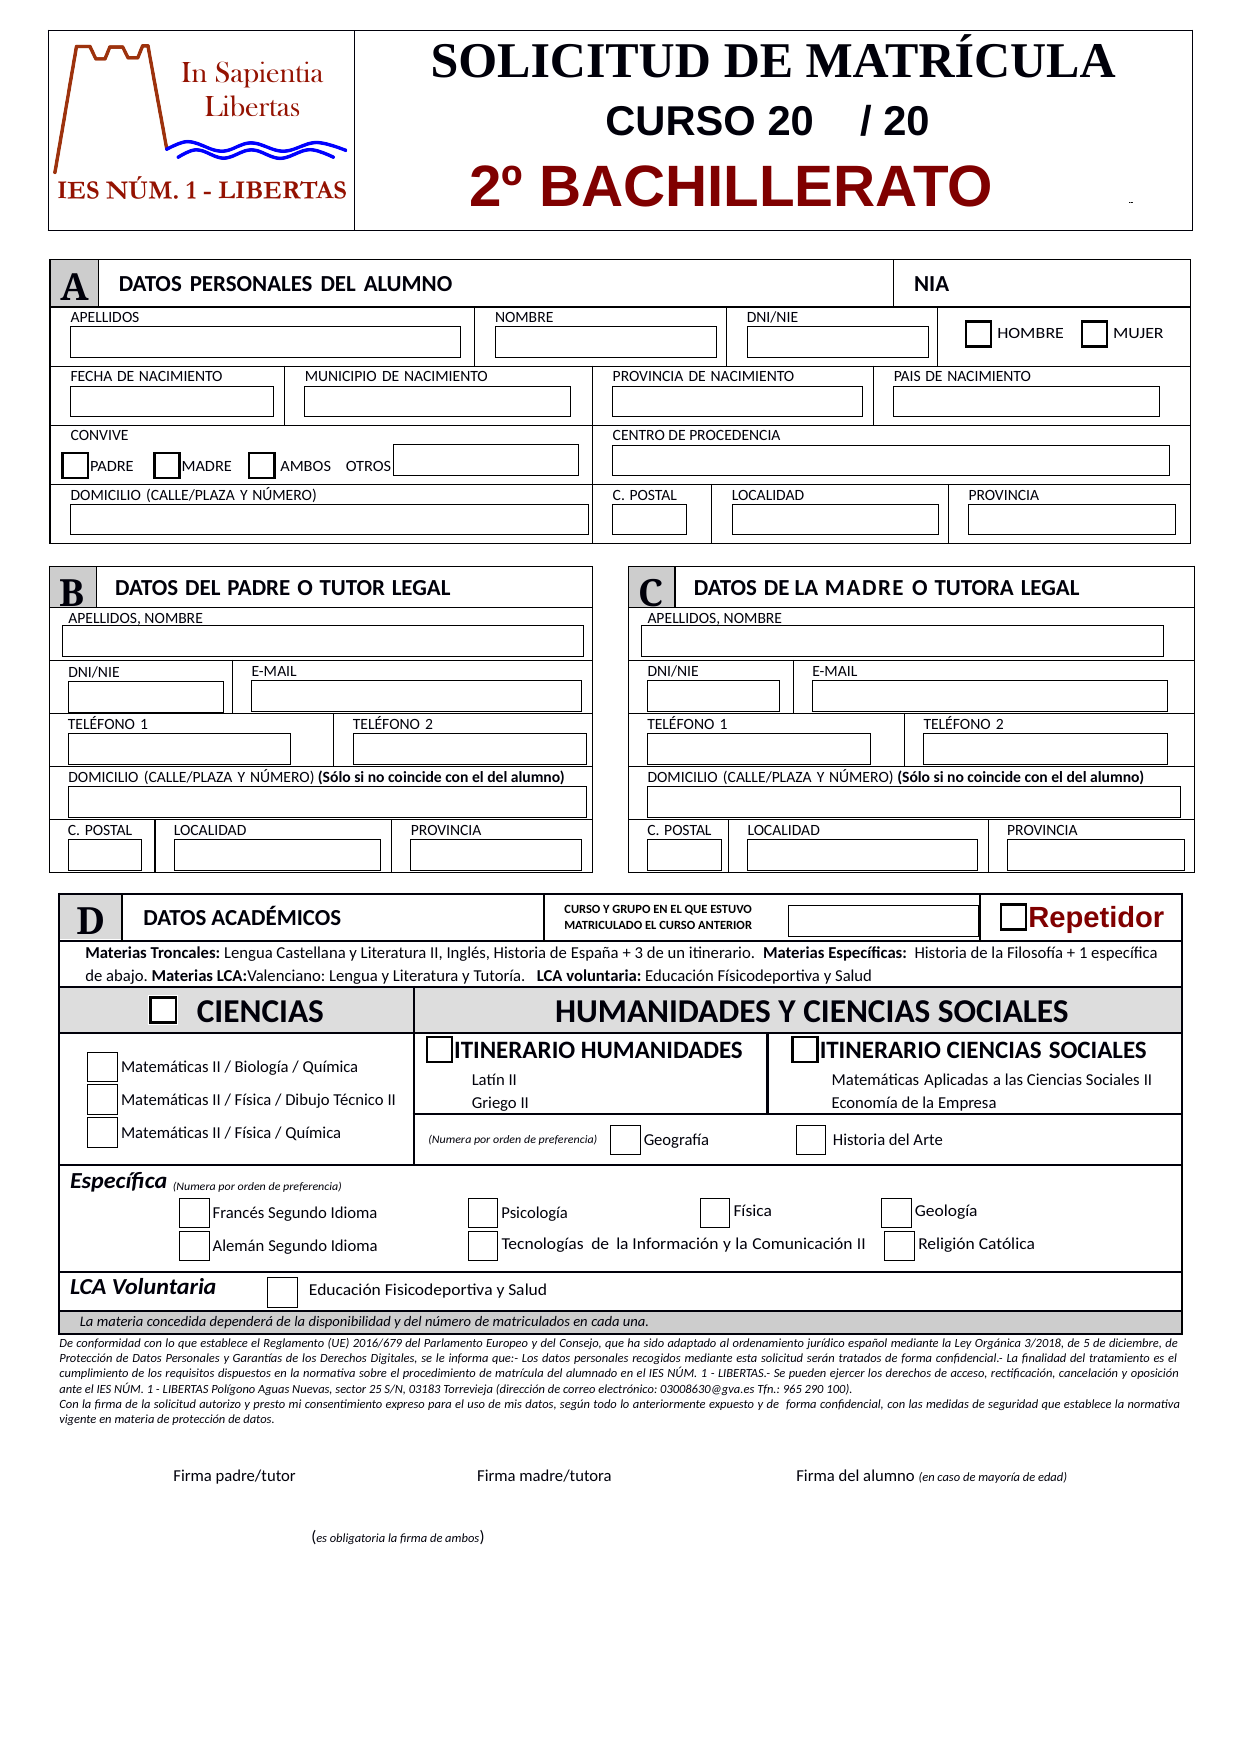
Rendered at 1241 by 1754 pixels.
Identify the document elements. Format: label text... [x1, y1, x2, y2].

table_cell CIENCIAS [60, 988, 413, 1032]
table_cell NOMBRE [475, 308, 726, 366]
table_cell APELLIDOS, NOMBRE [50, 608, 592, 660]
table_cell LOCALIDAD [712, 485, 948, 543]
table_header Repetidor [981, 895, 1181, 939]
table_header [768, 895, 979, 939]
table_header A [51, 260, 98, 306]
table_cell CONVIVE PADRE MADRE AMBOS OTROS [51, 426, 592, 484]
table_cell C. POSTAL [50, 820, 154, 872]
table_cell LCA Voluntaria Educación Fisicodeportiva y Salud [60, 1273, 1181, 1310]
table_cell Matemáticas II / Biología / Química Matemáticas II / Física / Dibujo Técnico II Matemáticas II / Física / Química [60, 1034, 413, 1164]
table_header D [60, 895, 121, 939]
table_cell MUNICIPIO DE NACIMIENTO [285, 367, 592, 424]
table_cell C. POSTAL [593, 485, 711, 543]
text De conformidad con lo que establece el Reglamento (UE) 2016/679 del Parlamento Europeo y del Consejo, que ha sido adaptado al ordenamiento jurídico español mediante la Ley Orgánica 3/2018, de 5 de diciembre, de Protección de Datos Personales y Garantías de los Derechos Digitales, se le informa que:- Los datos personales recogidos mediante esta solicitud serán tratados de forma confidencial.- La finalidad del tratamiento es el cumplimiento de los requisitos dispuestos en la normativa sobre el procedimiento de matrícula del alumnado en el IES NÚM. 1 - LIBERTAS.- Se pueden ejercer los derechos de acceso, rectificación, cancelación y oposición ante el IES NÚM. 1 - LIBERTAS Polígono Aguas Nuevas, sector 25 S/N, 03183 Torrevieja (dirección de correo electrónico: 03008630@gva.es Tfn.: 965 290 100). [59, 1335, 1181, 1396]
table_header [593, 566, 628, 872]
table_cell TELÉFONO 2 [905, 714, 1194, 766]
table_header DATOS ACADÉMICOS [123, 895, 543, 939]
table_cell DNI/NIE [629, 661, 793, 713]
table_cell DOMICILIO (CALLE/PLAZA Y NÚMERO) [51, 485, 592, 543]
table_cell (Numera por orden de preferencia) Geografía Historia del Arte [415, 1115, 1181, 1164]
table_cell ITINERARIO CIENCIAS SOCIALES Matemáticas Aplicadas a las Ciencias Sociales II Economía de la Empresa [769, 1034, 1181, 1113]
table_cell DNI/NIE [50, 661, 232, 713]
table_cell C. POSTAL [629, 820, 728, 872]
table_cell PROVINCIA [392, 820, 592, 872]
table_cell TELÉFONO 2 [334, 714, 592, 766]
table_cell TELÉFONO 1 [629, 714, 904, 766]
table_cell ITINERARIO HUMANIDADES Latín II Griego II [415, 1034, 766, 1113]
table_header DATOS DE LA MADRE O TUTORA LEGAL [676, 567, 1194, 607]
table_cell APELLIDOS, NOMBRE [629, 608, 1194, 660]
table_cell DOMICILIO (CALLE/PLAZA Y NÚMERO) (Sólo si no coincide con el del alumno) [50, 767, 592, 819]
table_header B [50, 567, 96, 607]
table_cell LOCALIDAD [156, 820, 391, 872]
table_cell LOCALIDAD [729, 820, 988, 872]
table_header CURSO Y GRUPO EN EL QUE ESTUVO MATRICULADO EL CURSO ANTERIOR [545, 895, 767, 939]
table_cell Materias Troncales: Lengua Castellana y Literatura II, Inglés, Historia de España + 3 de un itinerario. Materias Específicas: Historia de la Filosofía + 1 específica de abajo. Materias LCA:Valenciano: Lengua y Literatura y Tutoría. LCA voluntaria: Educación Físicodeportiva y Salud [60, 942, 1181, 986]
text Con la firma de la solicitud autorizo y presto mi consentimiento expreso para el uso de mis datos, según todo lo anteriormente expuesto y de forma confidencial, con las medidas de seguridad que establece la normativa vigente en materia de protección de datos. [59, 1396, 1181, 1427]
table_header DATOS DEL PADRE O TUTOR LEGAL [97, 567, 592, 607]
picture [53, 44, 348, 209]
table_cell PROVINCIA [949, 485, 1190, 543]
table_cell La materia concedida dependerá de la disponibilidad y del número de matriculados en cada una. [60, 1312, 1181, 1333]
table_cell HOMBRE MUJER [938, 308, 1190, 366]
text (es obligatoria la firma de ambos) [59, 1526, 1181, 1547]
table_cell TELÉFONO 1 [50, 714, 333, 766]
table_cell DOMICILIO (CALLE/PLAZA Y NÚMERO) (Sólo si no coincide con el del alumno) [629, 767, 1194, 819]
table_cell APELLIDOS [51, 308, 474, 366]
table_cell FECHA DE NACIMIENTO [51, 367, 284, 424]
table_header C [629, 567, 674, 607]
table_cell PROVINCIA DE NACIMIENTO [593, 367, 873, 424]
table_cell CENTRO DE PROCEDENCIA [593, 426, 1190, 484]
table_cell E-MAIL [794, 661, 1194, 713]
table_cell E-MAIL [233, 661, 592, 713]
table_cell DNI/NIE [727, 308, 937, 366]
table_cell PROVINCIA [989, 820, 1194, 872]
table_cell Específica (Numera por orden de preferencia) Francés Segundo Idioma Psicología Física Geología Alemán Segundo Idioma Tecnologías de la Información y la Comunicación II Religión Católica [60, 1166, 1181, 1271]
table_header NIA [894, 260, 1190, 306]
text Firma padre/tutor Firma madre/tutora Firma del alumno (en caso de mayoría de edad) [59, 1466, 1181, 1486]
table_cell HUMANIDADES Y CIENCIAS SOCIALES [415, 988, 1181, 1032]
table_cell PAIS DE NACIMIENTO [874, 367, 1190, 424]
table_header DATOS PERSONALES DEL ALUMNO [99, 260, 893, 306]
